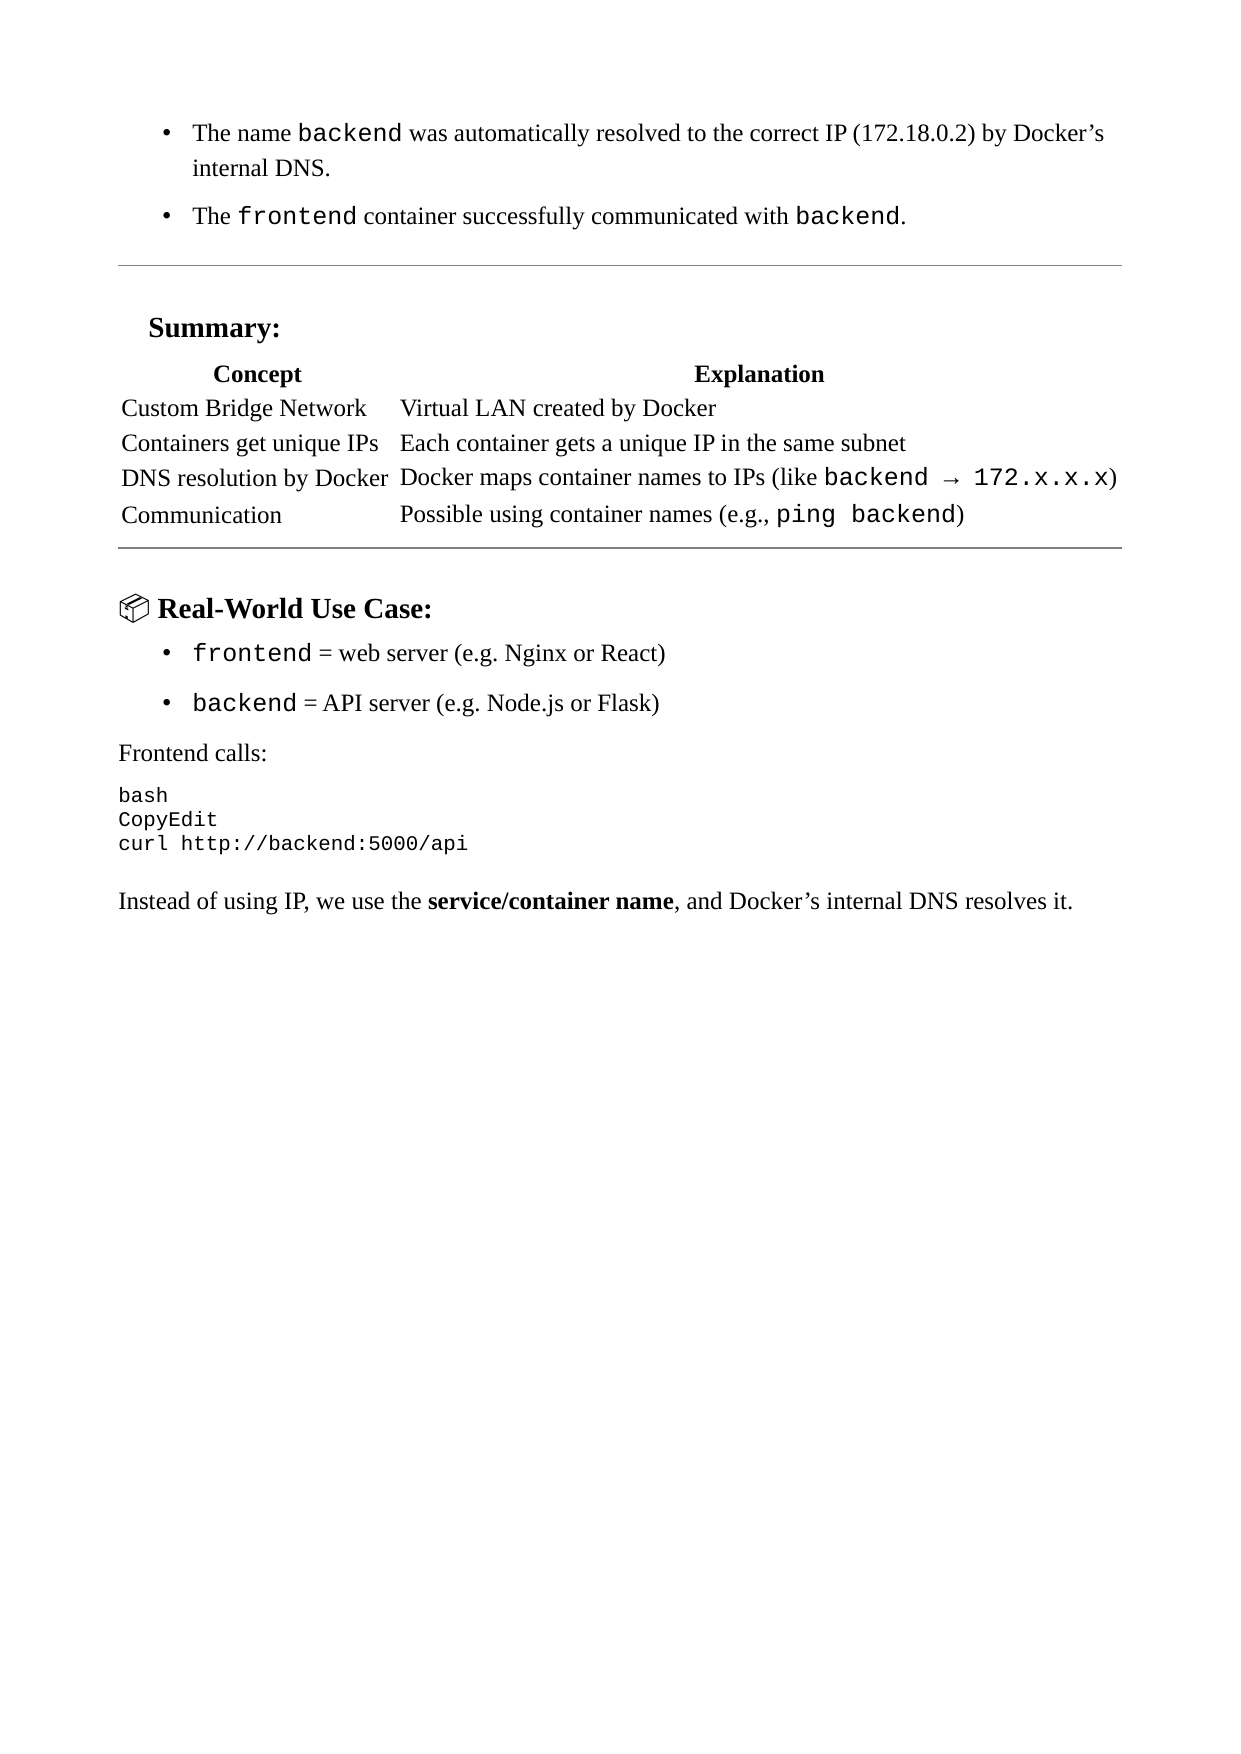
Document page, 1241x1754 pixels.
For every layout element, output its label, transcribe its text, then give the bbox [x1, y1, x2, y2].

table_cell Custom Bridge Network [118, 390, 397, 425]
text Frontend calls: [118, 738, 1122, 766]
table_cell Each container gets a unique IP in the same subnet [397, 425, 1122, 459]
table_cell DNS resolution by Docker [118, 460, 397, 496]
table_cell Containers get unique IPs [118, 425, 397, 459]
table_cell Docker maps container names to IPs (like backend → 172.x.x.x) [397, 460, 1122, 496]
table_cell Communication [118, 496, 397, 533]
text Instead of using IP, we use the service/container name, and Docker’s internal DNS resolves it. [118, 886, 1122, 914]
subtitle ✅ Summary: [118, 310, 1122, 343]
list The name backend was automatically resolved to the correct IP (172.18.0.2) by Docker’s internal DNS. [162, 118, 1122, 182]
table_cell Possible using container names (e.g., ping backend) [397, 496, 1122, 533]
list The frontend container successfully communicated with backend. [162, 201, 1122, 232]
list backend = API server (e.g. Node.js or Flask) [162, 688, 1122, 718]
text CopyEdit [118, 809, 1122, 833]
table_cell Virtual LAN created by Docker [397, 390, 1122, 425]
subtitle 📦 Real-World Use Case: [118, 592, 1122, 625]
table_header Explanation [397, 356, 1122, 390]
text bash [118, 785, 1122, 809]
text curl http://backend:5000/api [118, 833, 1122, 856]
list frontend = web server (e.g. Nginx or React) [162, 638, 1122, 668]
table_header Concept [118, 356, 397, 390]
